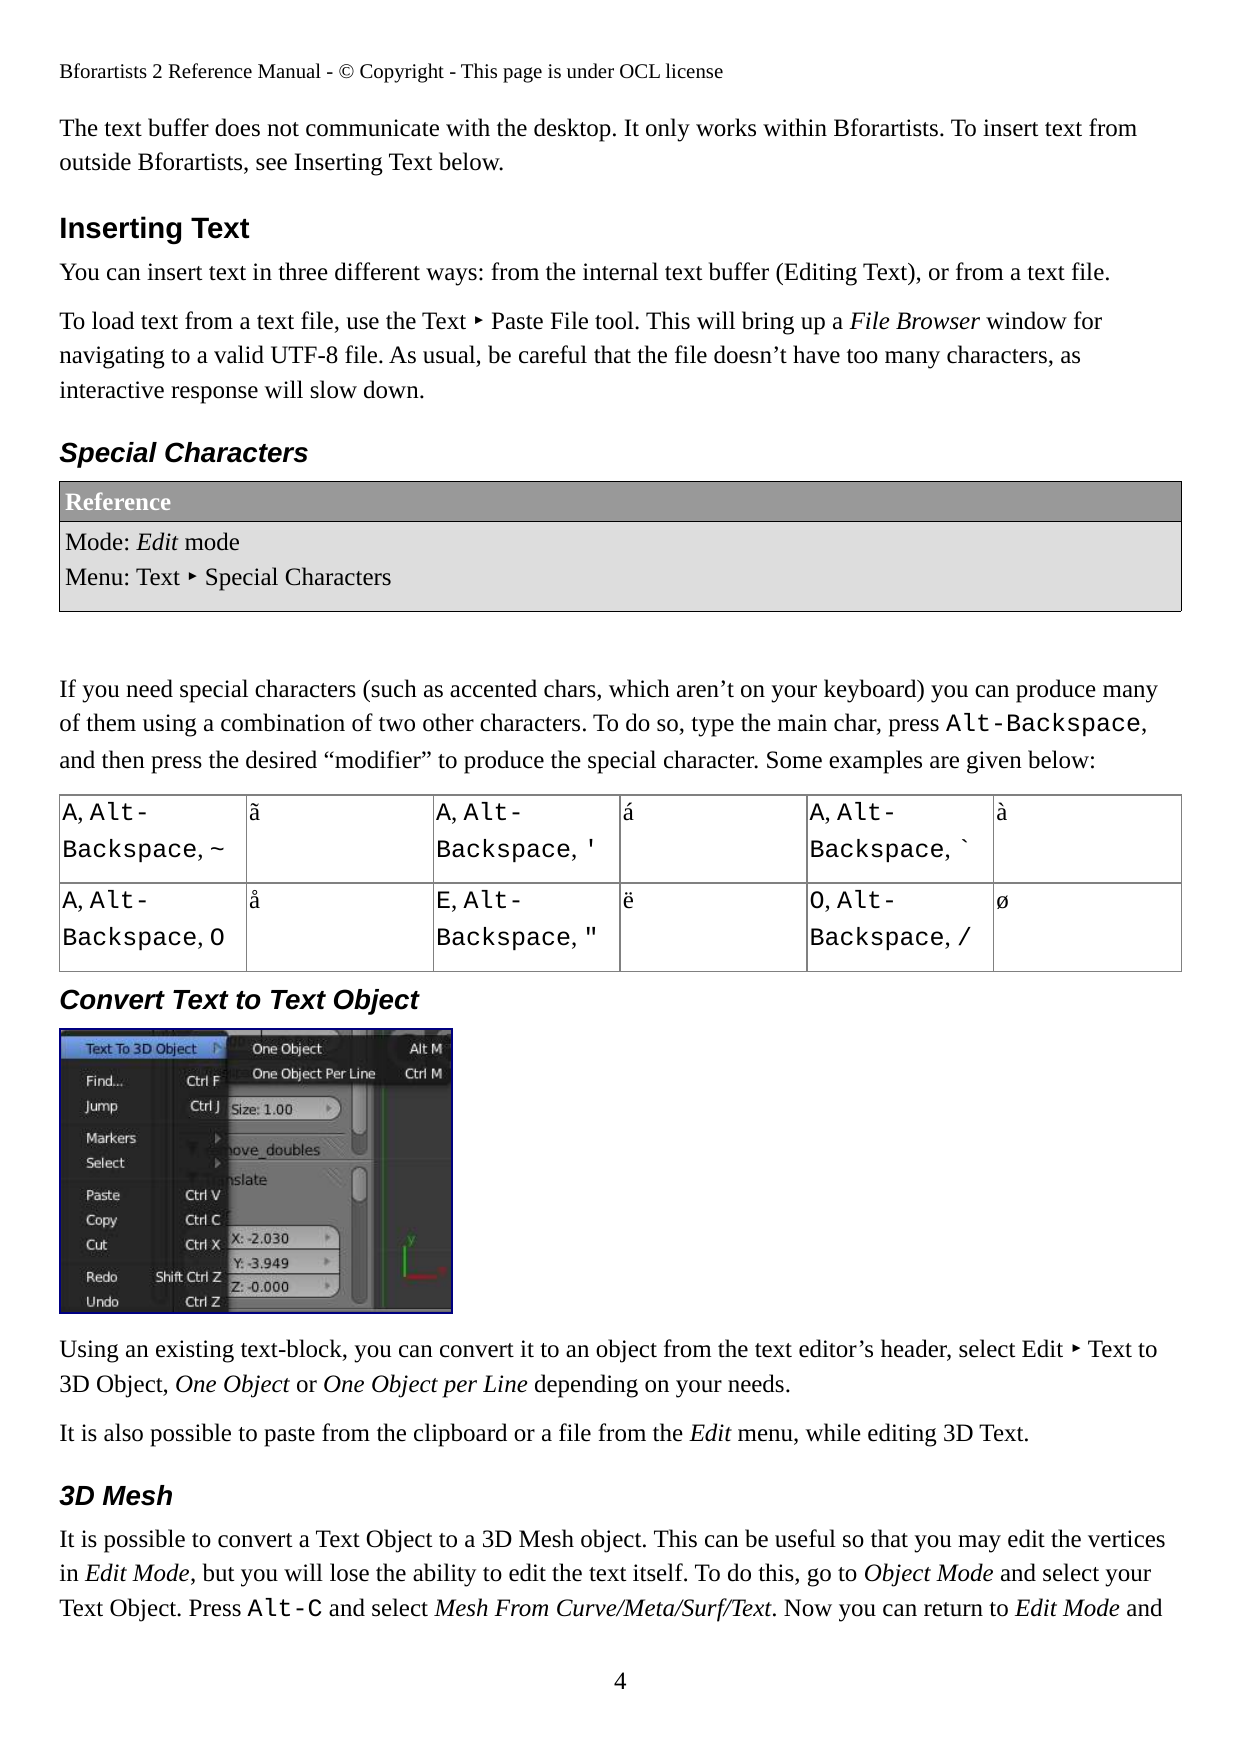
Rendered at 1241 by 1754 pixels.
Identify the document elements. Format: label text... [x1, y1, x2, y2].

text To load text from a text file, use the Text ‣ Paste File tool. This will bring up a File Browser window for navigating to a valid UTF-8 file. As usual, be careful that the file doesn’t have too many characters, as interactive response will slow down. [59, 306, 1181, 404]
table_header ã [247, 796, 433, 882]
table_cell å [247, 884, 433, 971]
text The text buffer does not communicate with the desktop. It only works within Bforartists. To insert text from outside Bforartists, see Inserting Text below. [59, 113, 1181, 176]
text Using an existing text-block, you can convert it to an object from the text editor’s header, select Edit ‣ Text to 3D Object, One Object or One Object per Line depending on your needs. [59, 1334, 1181, 1397]
text If you need special characters (such as accented chars, which aren’t on your keyboard) you can produce many of them using a combination of two other characters. To do so, type the main char, press Alt-Backspace, and then press the desired “modifier” to produce the special character. Some examples are given below: [59, 674, 1181, 774]
table_cell A, Alt-Backspace, O [60, 884, 246, 971]
table_header A, Alt-Backspace, ` [808, 796, 993, 882]
picture [61, 1030, 451, 1312]
table_cell Mode: Edit mode Menu: Text ‣ Special Characters [60, 522, 1181, 611]
table_cell E, Alt-Backspace, " [434, 884, 619, 971]
table_header à [994, 796, 1181, 882]
table_header A, Alt-Backspace, ~ [60, 796, 246, 882]
table_cell O, Alt-Backspace, / [808, 884, 993, 971]
table_header á [621, 796, 806, 882]
subtitle Special Characters [59, 437, 1181, 468]
table_cell ø [994, 884, 1181, 971]
subtitle 3D Mesh [59, 1479, 1181, 1511]
subtitle Convert Text to Text Object [59, 983, 1181, 1015]
text It is possible to convert a Text Object to a 3D Mesh object. This can be useful so that you may edit the vertices in Edit Mode, but you will lose the ability to edit the text itself. To do this, go to Object Mode and select your Text Object. Press Alt-C and select Mesh From Curve/Meta/Surf/Text. Now you can return to Edit Mode and [59, 1524, 1181, 1623]
table_header A, Alt-Backspace, ' [434, 796, 619, 882]
text You can insert text in three different ways: from the internal text buffer (Editing Text), or from a text file. [59, 257, 1181, 286]
text It is also possible to paste from the clipboard or a file from the Edit menu, while editing 3D Text. [59, 1418, 1181, 1447]
table_cell ë [621, 884, 806, 971]
table_header Reference [60, 482, 1181, 521]
subtitle Inserting Text [59, 211, 1181, 244]
